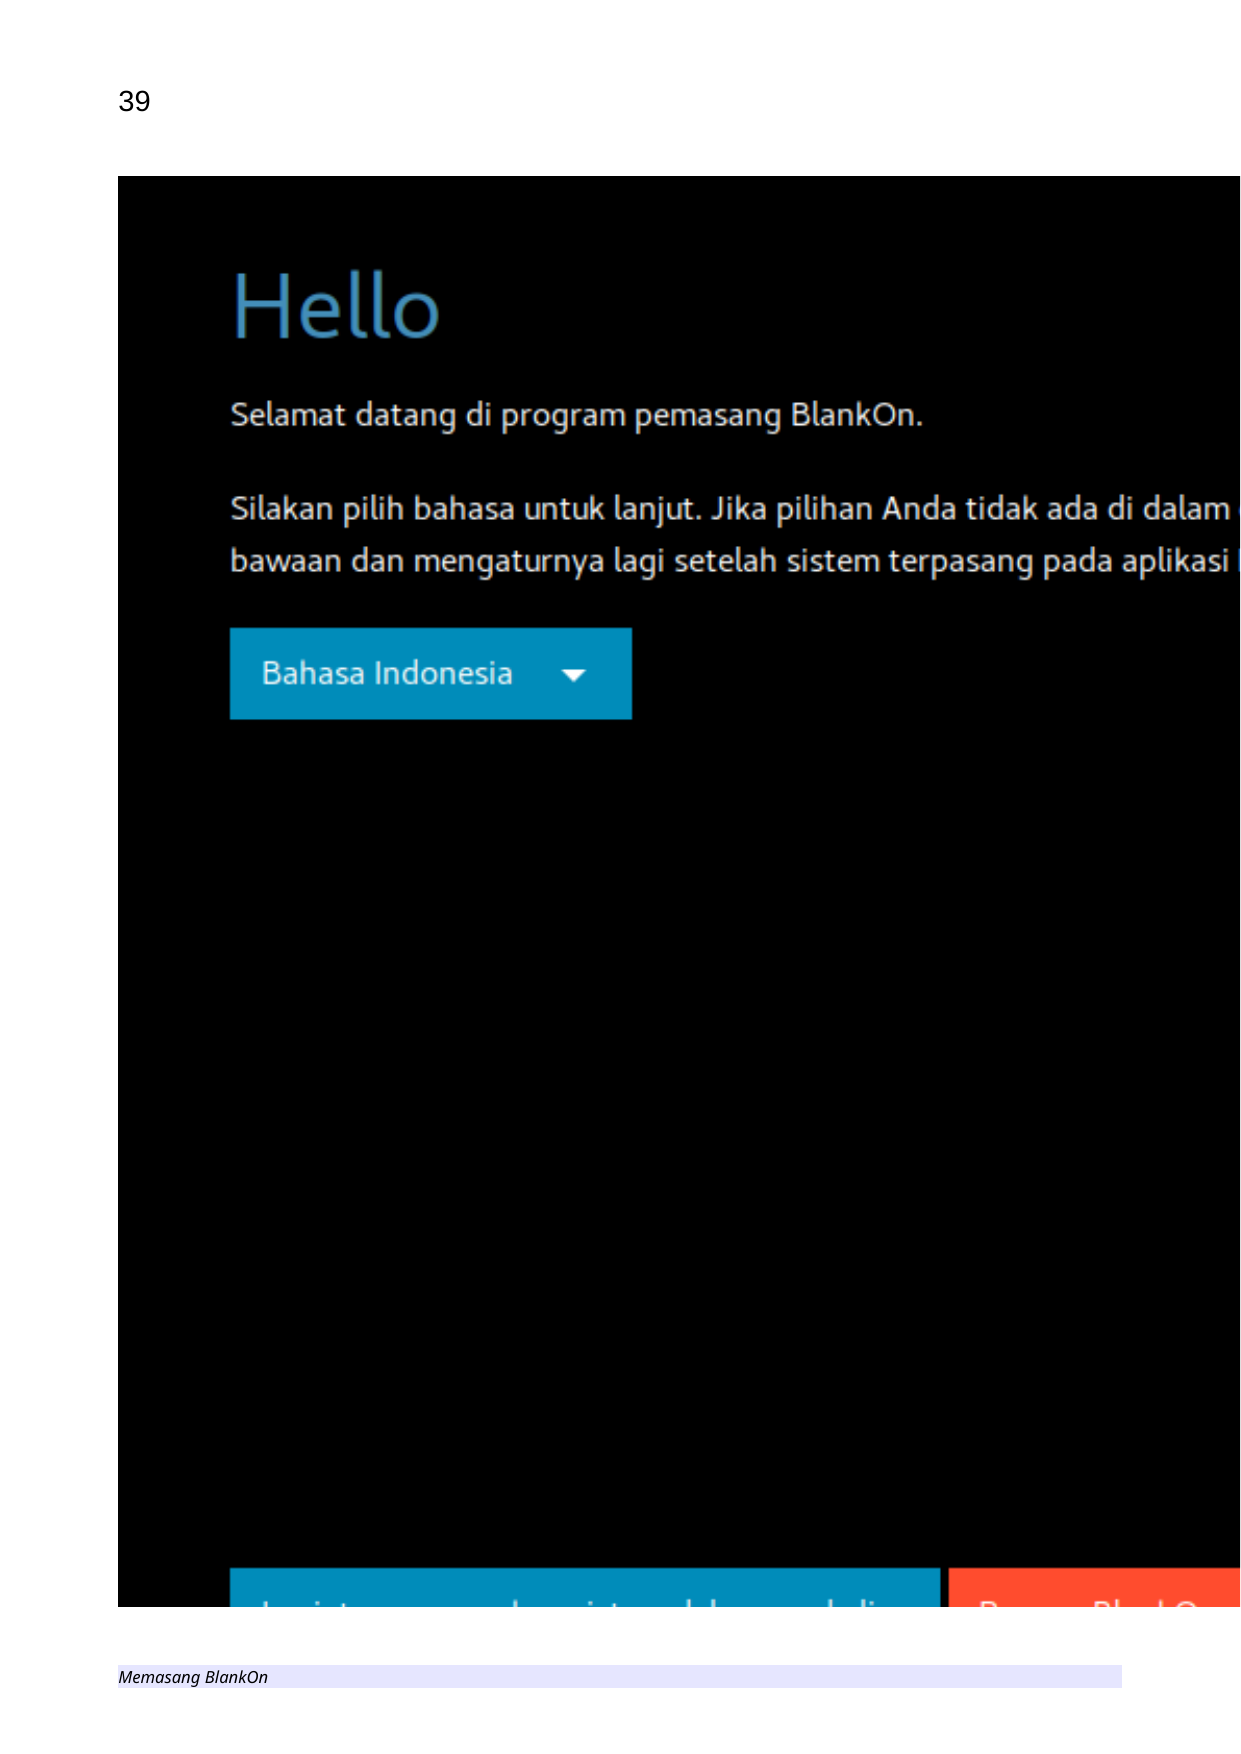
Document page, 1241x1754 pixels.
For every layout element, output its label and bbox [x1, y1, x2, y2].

picture [118, 176, 1241, 1607]
